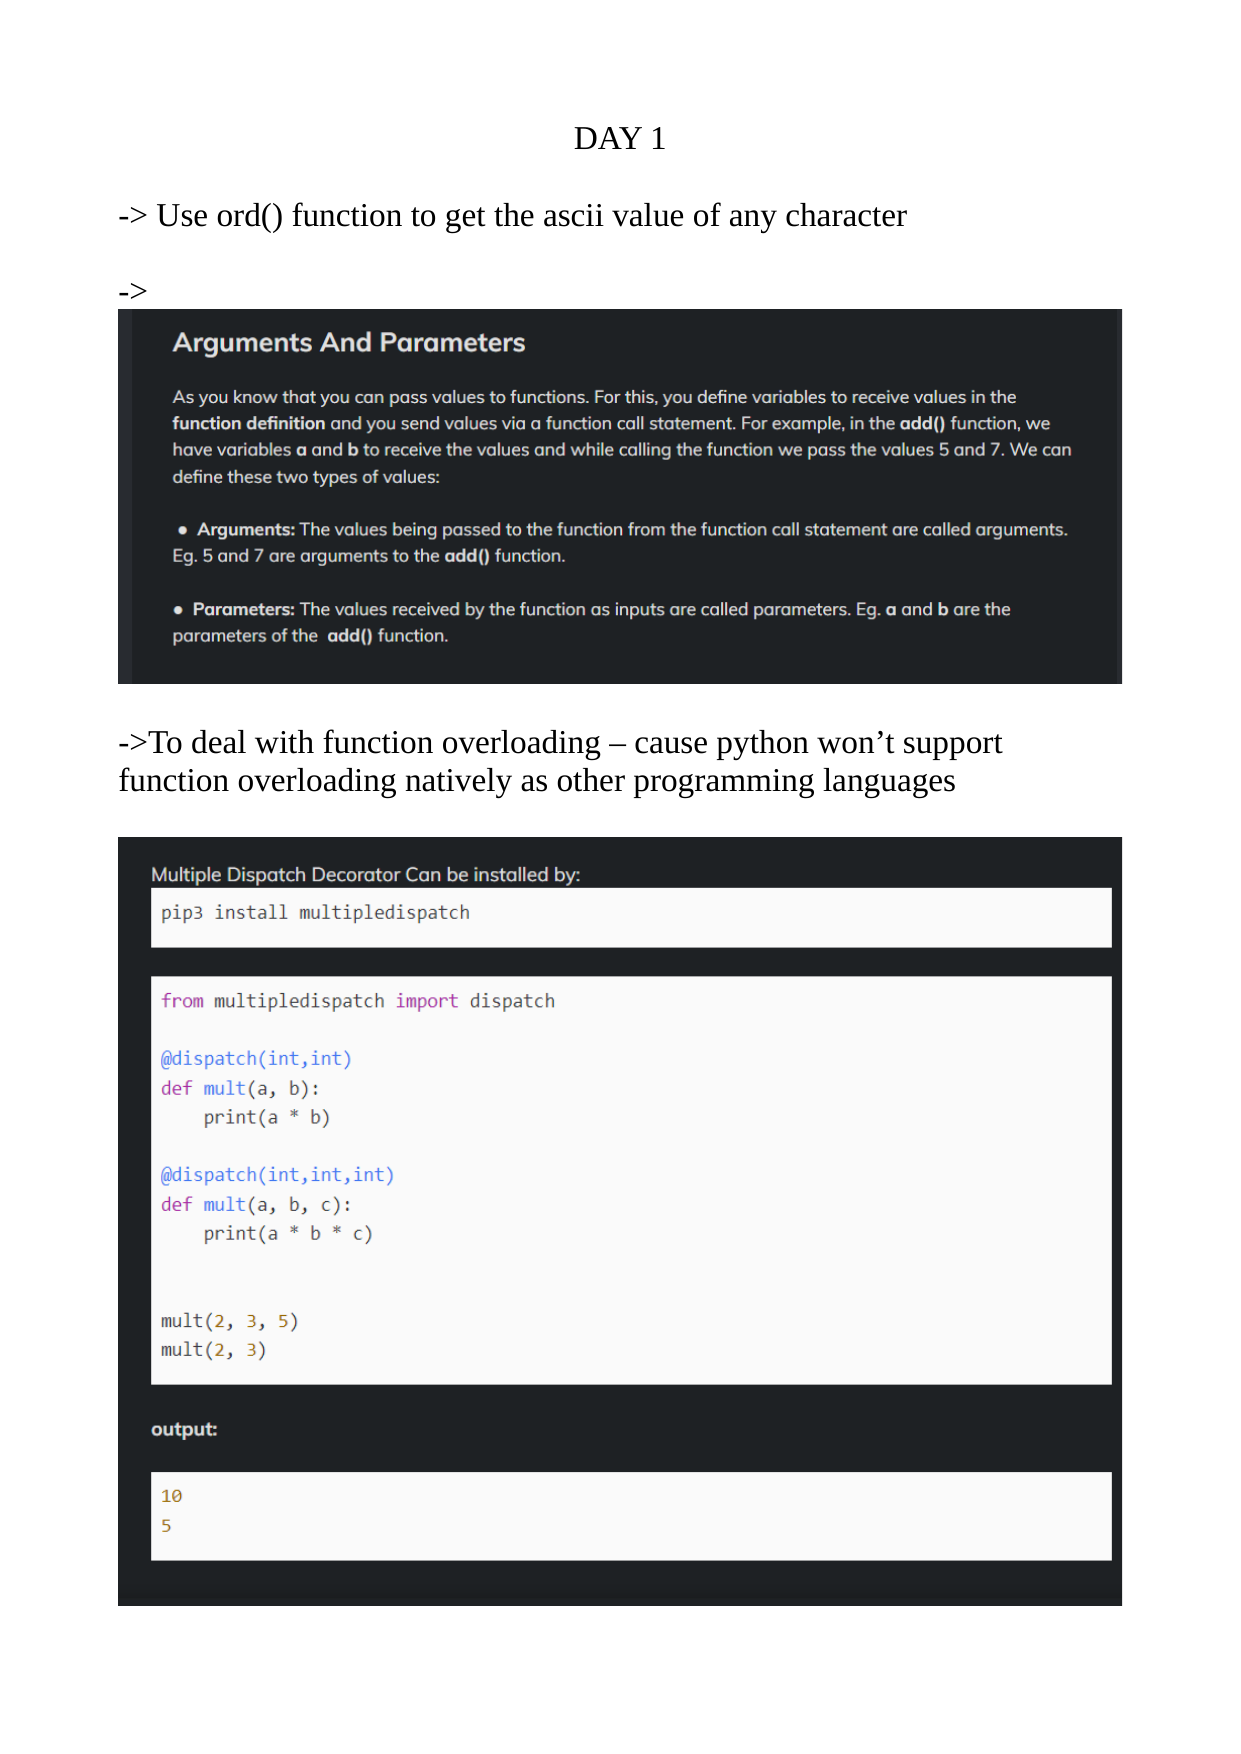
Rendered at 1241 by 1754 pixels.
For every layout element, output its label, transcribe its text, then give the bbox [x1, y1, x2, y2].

picture [118, 837, 1123, 1606]
text -> [118, 271, 1122, 309]
text -> Use ord() function to get the ascii value of any character [118, 195, 1122, 233]
text DAY 1 [118, 118, 1122, 156]
picture [118, 309, 1123, 684]
text ->To deal with function overloading – cause python won’t support function overloading natively as other programming languages [118, 722, 1122, 799]
